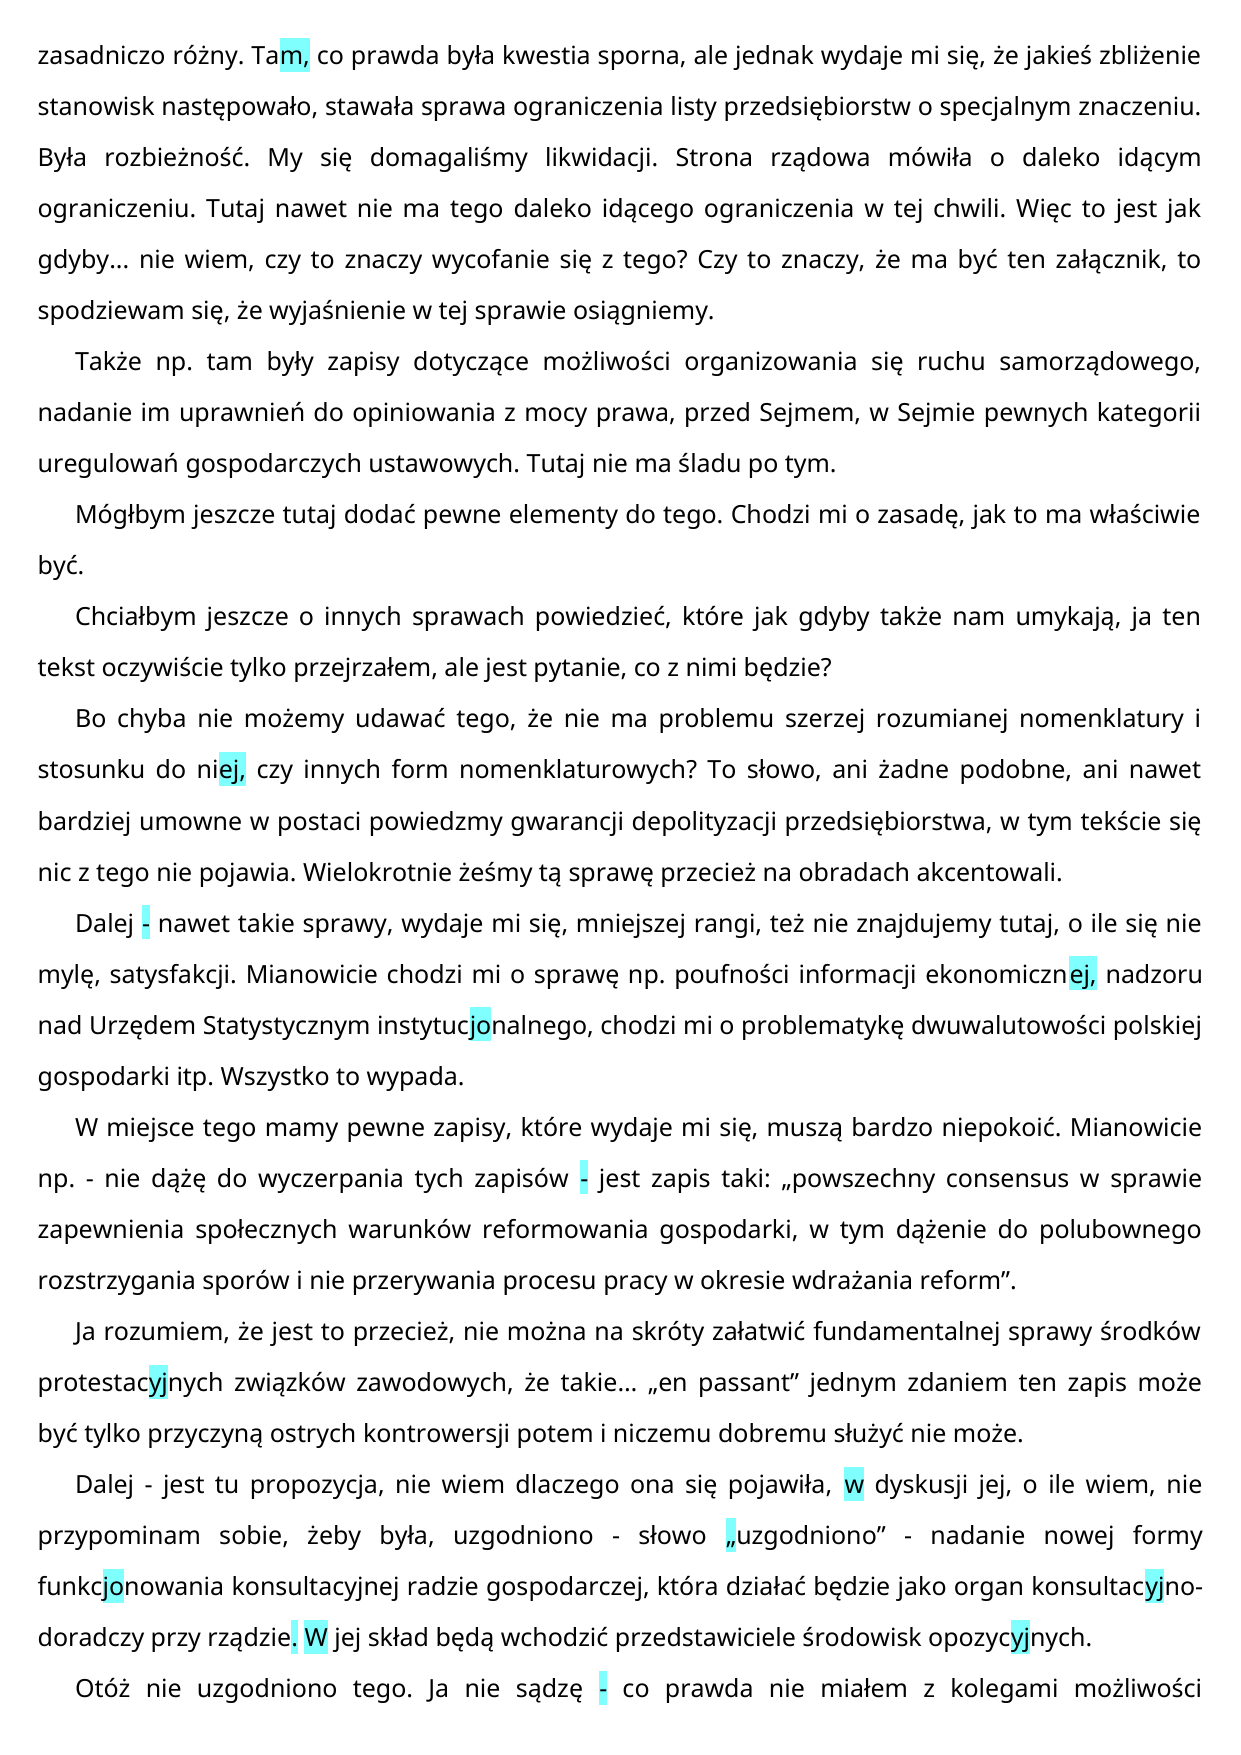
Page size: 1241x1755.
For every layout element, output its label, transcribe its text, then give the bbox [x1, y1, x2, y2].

text zasadniczo różny. Tam, co prawda była kwestia sporna, ale jednak wydaje mi się, że jakieś zbliżenie stanowisk następowało, stawała sprawa ograniczenia listy przedsiębiorstw o specjalnym znaczeniu. Była rozbieżność. My się domagaliśmy likwidacji. Strona rządowa mówiła o daleko idącym ograniczeniu. Tutaj nawet nie ma tego daleko idącego ograniczenia w tej chwili. Więc to jest jak gdyby... nie wiem, czy to znaczy wycofanie się z tego? Czy to znaczy, że ma być ten załącznik, to spodziewam się, że wyjaśnienie w tej sprawie osiągniemy. [37, 37, 1203, 327]
text Chciałbym jeszcze o innych sprawach powiedzieć, które jak gdyby także nam umykają, ja ten tekst oczywiście tylko przejrzałem, ale jest pytanie, co z nimi będzie? [37, 599, 1203, 684]
text Dalej - nawet takie sprawy, wydaje mi się, mniejszej rangi, też nie znajdujemy tutaj, o ile się nie mylę, satysfakcji. Mianowicie chodzi mi o sprawę np. poufności informacji ekonomicznej, nadzoru nad Urzędem Statystycznym instytucjonalnego, chodzi mi o problematykę dwuwalutowości polskiej gospodarki itp. Wszystko to wypada. [37, 905, 1203, 1092]
text Dalej - jest tu propozycja, nie wiem dlaczego ona się pojawiła, w dyskusji jej, o ile wiem, nie przypominam sobie, żeby była, uzgodniono - słowo „uzgodniono” - nadanie nowej formy funkcjonowania konsultacyjnej radzie gospodarczej, która działać będzie jako organ konsultacyjno-doradczy przy rządzie. W jej skład będą wchodzić przedstawiciele środowisk opozycyjnych. [37, 1467, 1203, 1654]
text Bo chyba nie możemy udawać tego, że nie ma problemu szerzej rozumianej nomenklatury i stosunku do niej, czy innych form nomenklaturowych? To słowo, ani żadne podobne, ani nawet bardziej umowne w postaci powiedzmy gwarancji depolityzacji przedsiębiorstwa, w tym tekście się nic z tego nie pojawia. Wielokrotnie żeśmy tą sprawę przecież na obradach akcentowali. [37, 701, 1203, 888]
text Mógłbym jeszcze tutaj dodać pewne elementy do tego. Chodzi mi o zasadę, jak to ma właściwie być. [37, 497, 1203, 582]
text Ja rozumiem, że jest to przecież, nie można na skróty załatwić fundamentalnej sprawy środków protestacyjnych związków zawodowych, że takie… „en passant” jednym zdaniem ten zapis może być tylko przyczyną ostrych kontrowersji potem i niczemu dobremu służyć nie może. [37, 1313, 1203, 1450]
text Także np. tam były zapisy dotyczące możliwości organizowania się ruchu samorządowego, nadanie im uprawnień do opiniowania z mocy prawa, przed Sejmem, w Sejmie pewnych kategorii uregulowań gospodarczych ustawowych. Tutaj nie ma śladu po tym. [37, 344, 1203, 480]
text W miejsce tego mamy pewne zapisy, które wydaje mi się, muszą bardzo niepokoić. Mianowicie np. - nie dążę do wyczerpania tych zapisów - jest zapis taki: „powszechny consensus w sprawie zapewnienia społecznych warunków reformowania gospodarki, w tym dążenie do polubownego rozstrzygania sporów i nie przerywania procesu pracy w okresie wdrażania reform”. [37, 1109, 1203, 1297]
text Otóż nie uzgodniono tego. Ja nie sądzę - co prawda nie miałem z kolegami możliwości [37, 1671, 1203, 1705]
